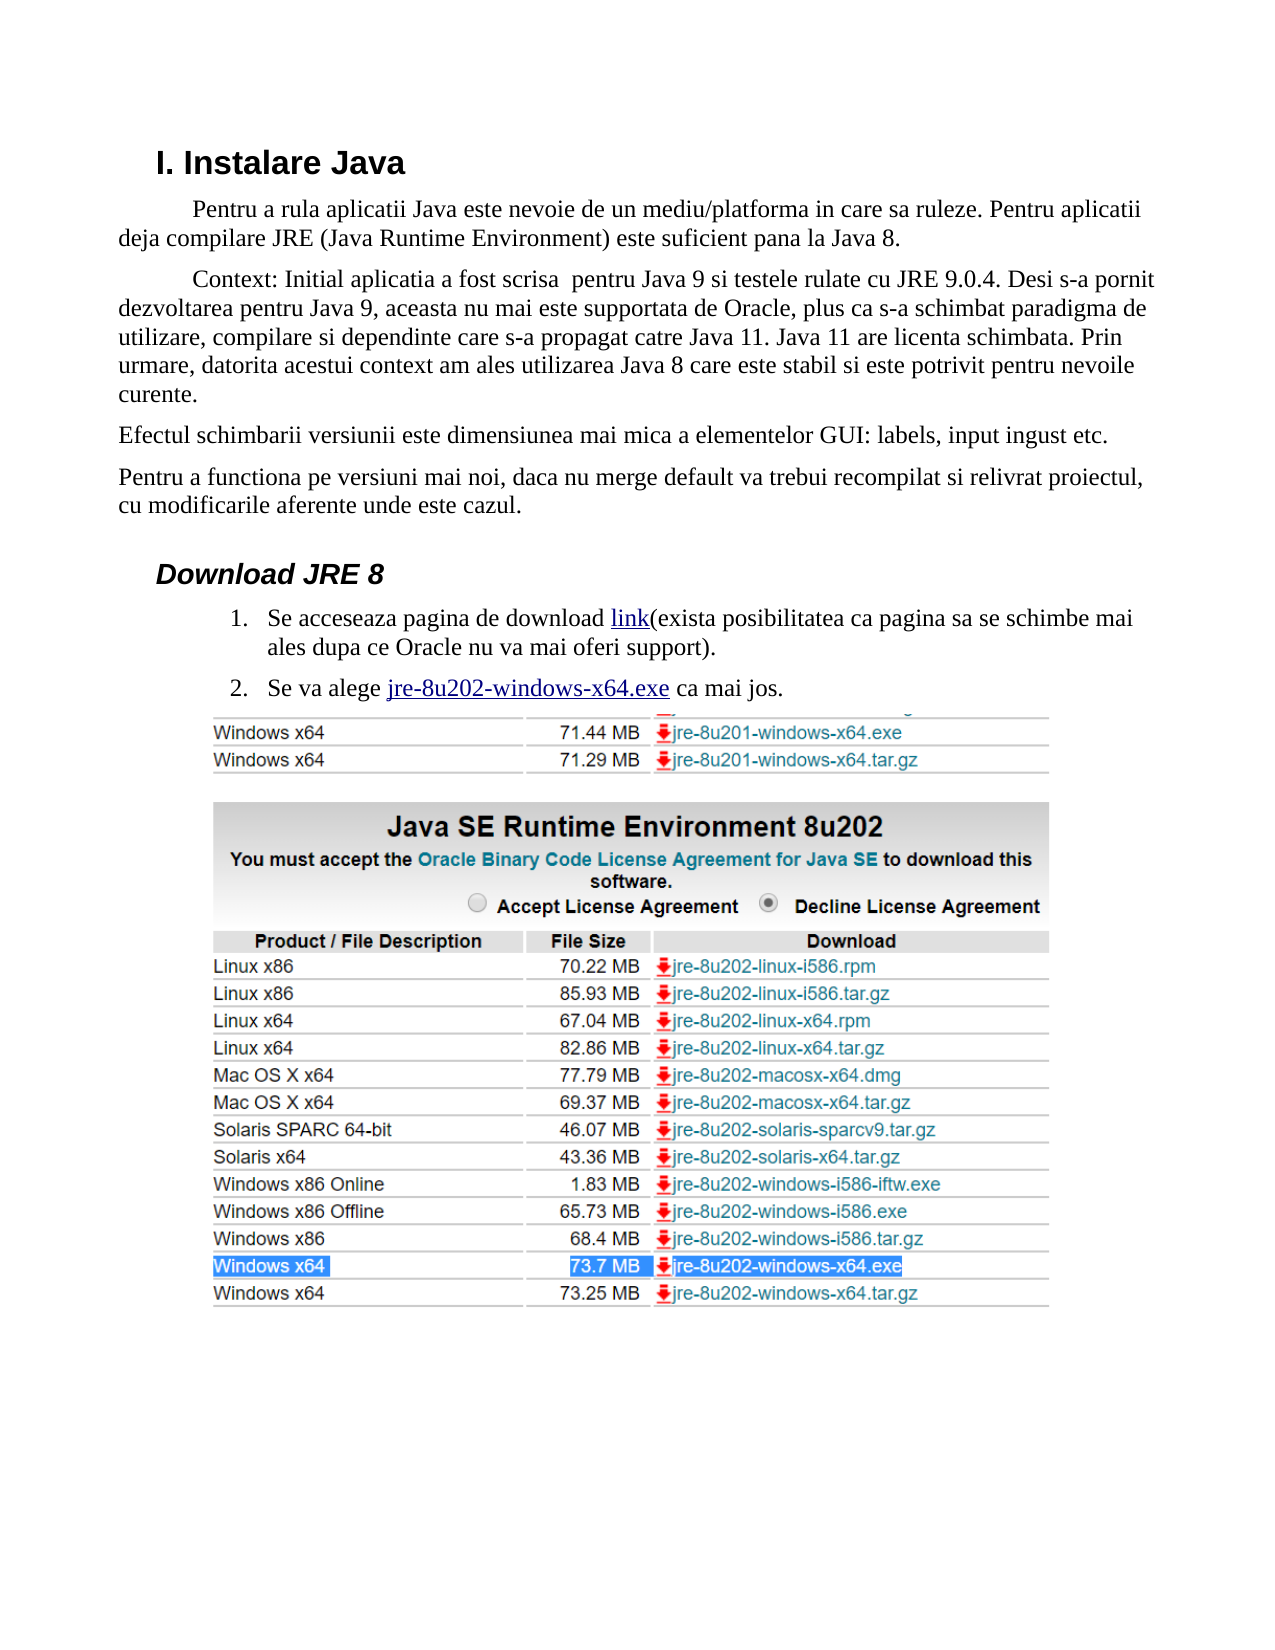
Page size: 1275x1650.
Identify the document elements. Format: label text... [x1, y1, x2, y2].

text Efectul schimbarii versiunii este dimensiunea mai mica a elementelor GUI: labels, input ingust etc. [118, 421, 1157, 449]
list Se acceseaza pagina de download link(exista posibilitatea ca pagina sa se schimbe mai ales dupa ce Oracle nu va mai oferi support). [229, 603, 1157, 660]
subtitle Download JRE 8 [156, 557, 1157, 590]
list Se va alege jre-8u202-windows-x64.exe ca mai jos. [229, 673, 1157, 702]
subtitle I. Instalare Java [156, 143, 1157, 182]
text Context: Initial aplicatia a fost scrisa pentru Java 9 si testele rulate cu JRE 9.0.4. Desi s-a pornit dezvoltarea pentru Java 9, aceasta nu mai este supportata de Oracle, plus ca s-a schimbat paradigma de utilizare, compilare si dependinte care s-a propagat catre Java 11. Java 11 are licenta schimbata. Prin urmare, datorita acestui context am ales utilizarea Java 8 care este stabil si este potrivit pentru nevoile curente. [118, 264, 1157, 408]
text Pentru a functiona pe versiuni mai noi, daca nu merge default va trebui recompilat si relivrat proiectul, cu modificarile aferente unde este cazul. [118, 462, 1157, 519]
text Pentru a rula aplicatii Java este nevoie de un mediu/platforma in care sa ruleze. Pentru aplicatii deja compilare JRE (Java Runtime Environment) este suficient pana la Java 8. [118, 194, 1157, 252]
